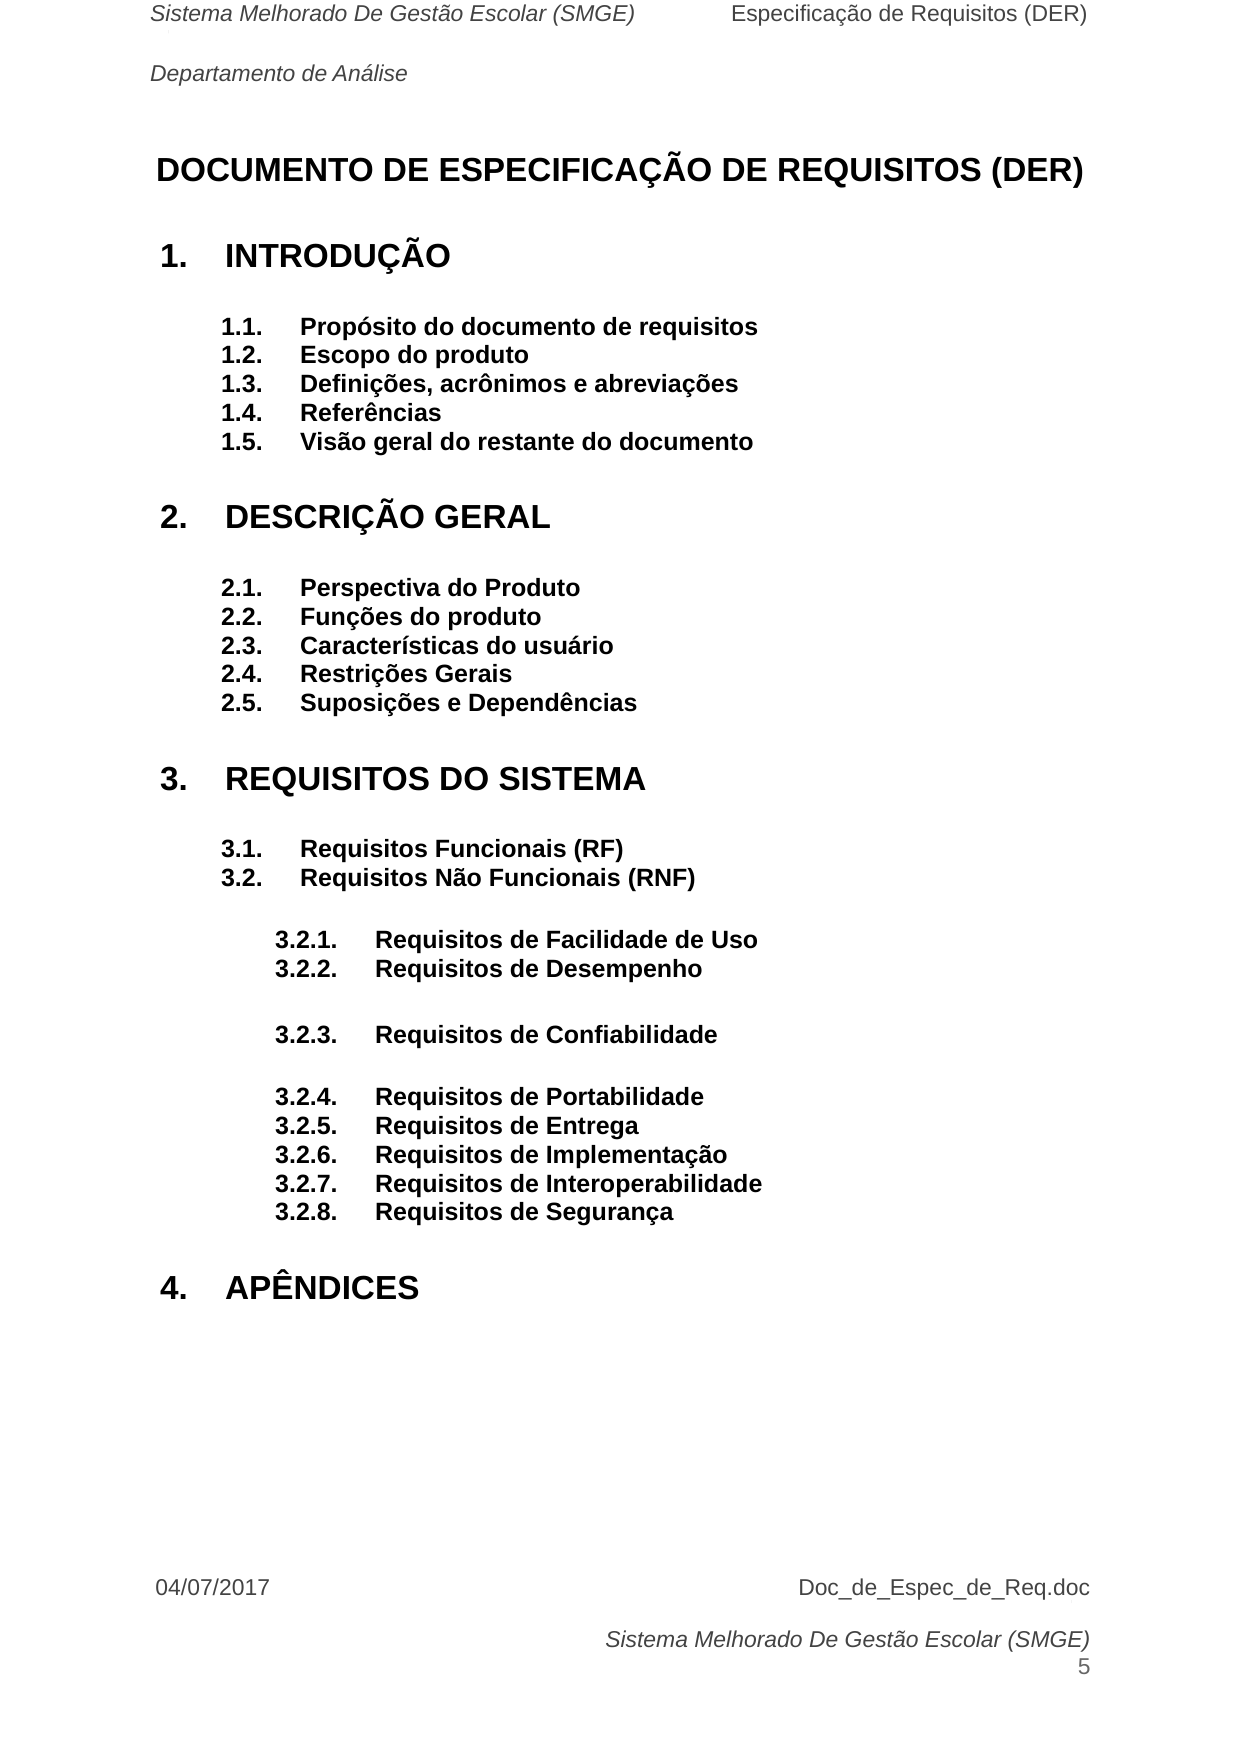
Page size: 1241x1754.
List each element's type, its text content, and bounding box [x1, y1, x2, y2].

subtitle Visão geral do restante do documento [262, 427, 1090, 456]
subtitle Referências [262, 398, 1090, 427]
subtitle REQUISITOS DO SISTEMA [187, 758, 1090, 797]
subtitle Requisitos Funcionais (RF) [262, 834, 1090, 863]
subtitle Definições, acrônimos e abreviações [262, 369, 1090, 398]
subtitle Requisitos de Interoperabilidade [337, 1169, 1090, 1197]
subtitle Requisitos de Portabilidade [337, 1082, 1090, 1111]
subtitle Requisitos de Confiabilidade [337, 1020, 1090, 1049]
subtitle Propósito do documento de requisitos [262, 312, 1090, 341]
subtitle Requisitos Não Funcionais (RNF) [262, 863, 1090, 892]
subtitle Requisitos de Implementação [337, 1140, 1090, 1169]
subtitle Requisitos de Desempenho [337, 954, 1090, 983]
subtitle Requisitos de Entrega [337, 1111, 1090, 1140]
subtitle DESCRIÇÃO GERAL [187, 497, 1090, 536]
text DOCUMENTO DE ESPECIFICAÇÃO DE REQUISITOS (DER) [150, 150, 1090, 188]
subtitle Características do usuário [262, 631, 1090, 659]
subtitle Restrições Gerais [262, 659, 1090, 688]
subtitle Suposições e Dependências [262, 688, 1090, 717]
subtitle Requisitos de Segurança [337, 1197, 1090, 1226]
subtitle Perspectiva do Produto [262, 573, 1090, 602]
subtitle Escopo do produto [262, 341, 1090, 369]
subtitle Funções do produto [262, 602, 1090, 631]
subtitle APÊNDICES [187, 1268, 1090, 1306]
subtitle Requisitos de Facilidade de Uso [337, 925, 1090, 954]
subtitle INTRODUÇÃO [187, 236, 1090, 274]
